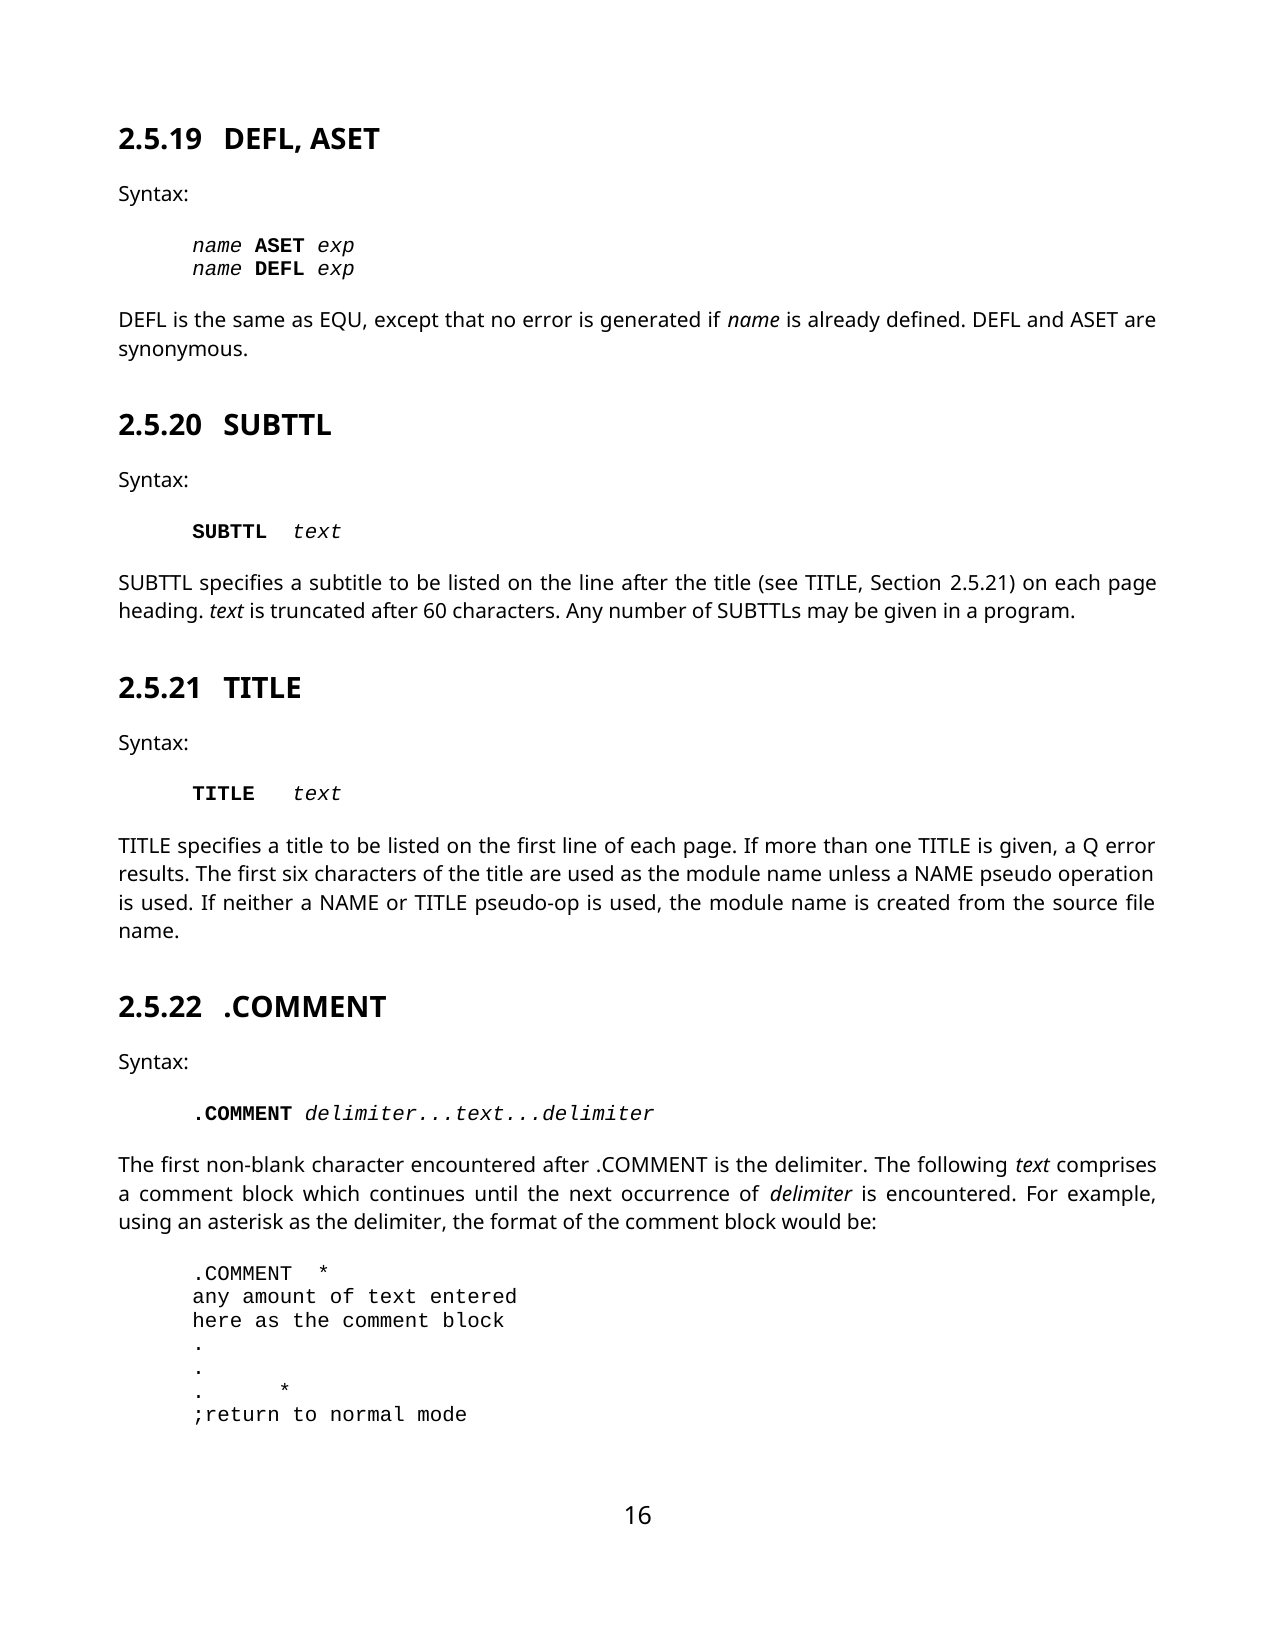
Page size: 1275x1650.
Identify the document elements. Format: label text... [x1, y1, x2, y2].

text TITLE specifies a title to be listed on the first line of each page. If more than one TITLE is given, a Q error results. The first six characters of the title are used as the module name unless a NAME pseudo operation is used. If neither a NAME or TITLE pseudo-op is used, the module name is created from the source file name. [118, 831, 1157, 944]
text .COMMENT delimiter...text...delimiter [118, 1103, 1157, 1127]
text . * [118, 1381, 1157, 1404]
text Syntax: [118, 1047, 1157, 1076]
text . [118, 1357, 1157, 1381]
text SUBTTL text [118, 521, 1157, 544]
text Syntax: [118, 179, 1157, 208]
text here as the comment block [118, 1310, 1157, 1333]
text name ASET exp [118, 234, 1157, 258]
text .COMMENT * [118, 1262, 1157, 1286]
text . [118, 1333, 1157, 1357]
text DEFL is the same as EQU, except that no error is generated if name is already defined. DEFL and ASET are synonymous. [118, 306, 1157, 362]
text Syntax: [118, 728, 1157, 756]
subtitle DEFL, ASET [118, 118, 1157, 158]
text SUBTTL specifies a subtitle to be listed on the line after the title (see TITLE, Section 2.5.21) on each page heading. text is truncated after 60 characters. Any number of SUBTTLs may be given in a program. [118, 568, 1157, 625]
subtitle SUBTTL [118, 404, 1157, 444]
text The first non-blank character encountered after .COMMENT is the delimiter. The following text comprises a comment block which continues until the next occurrence of delimiter is encountered. For example, using an asterisk as the delimiter, the format of the comment block would be: [118, 1150, 1157, 1236]
subtitle .COMMENT [118, 986, 1157, 1026]
subtitle TITLE [118, 667, 1157, 707]
text TITLE text [118, 783, 1157, 807]
text ;return to normal mode [118, 1404, 1157, 1428]
text name DEFL exp [118, 258, 1157, 282]
text any amount of text entered [118, 1286, 1157, 1310]
text Syntax: [118, 465, 1157, 494]
